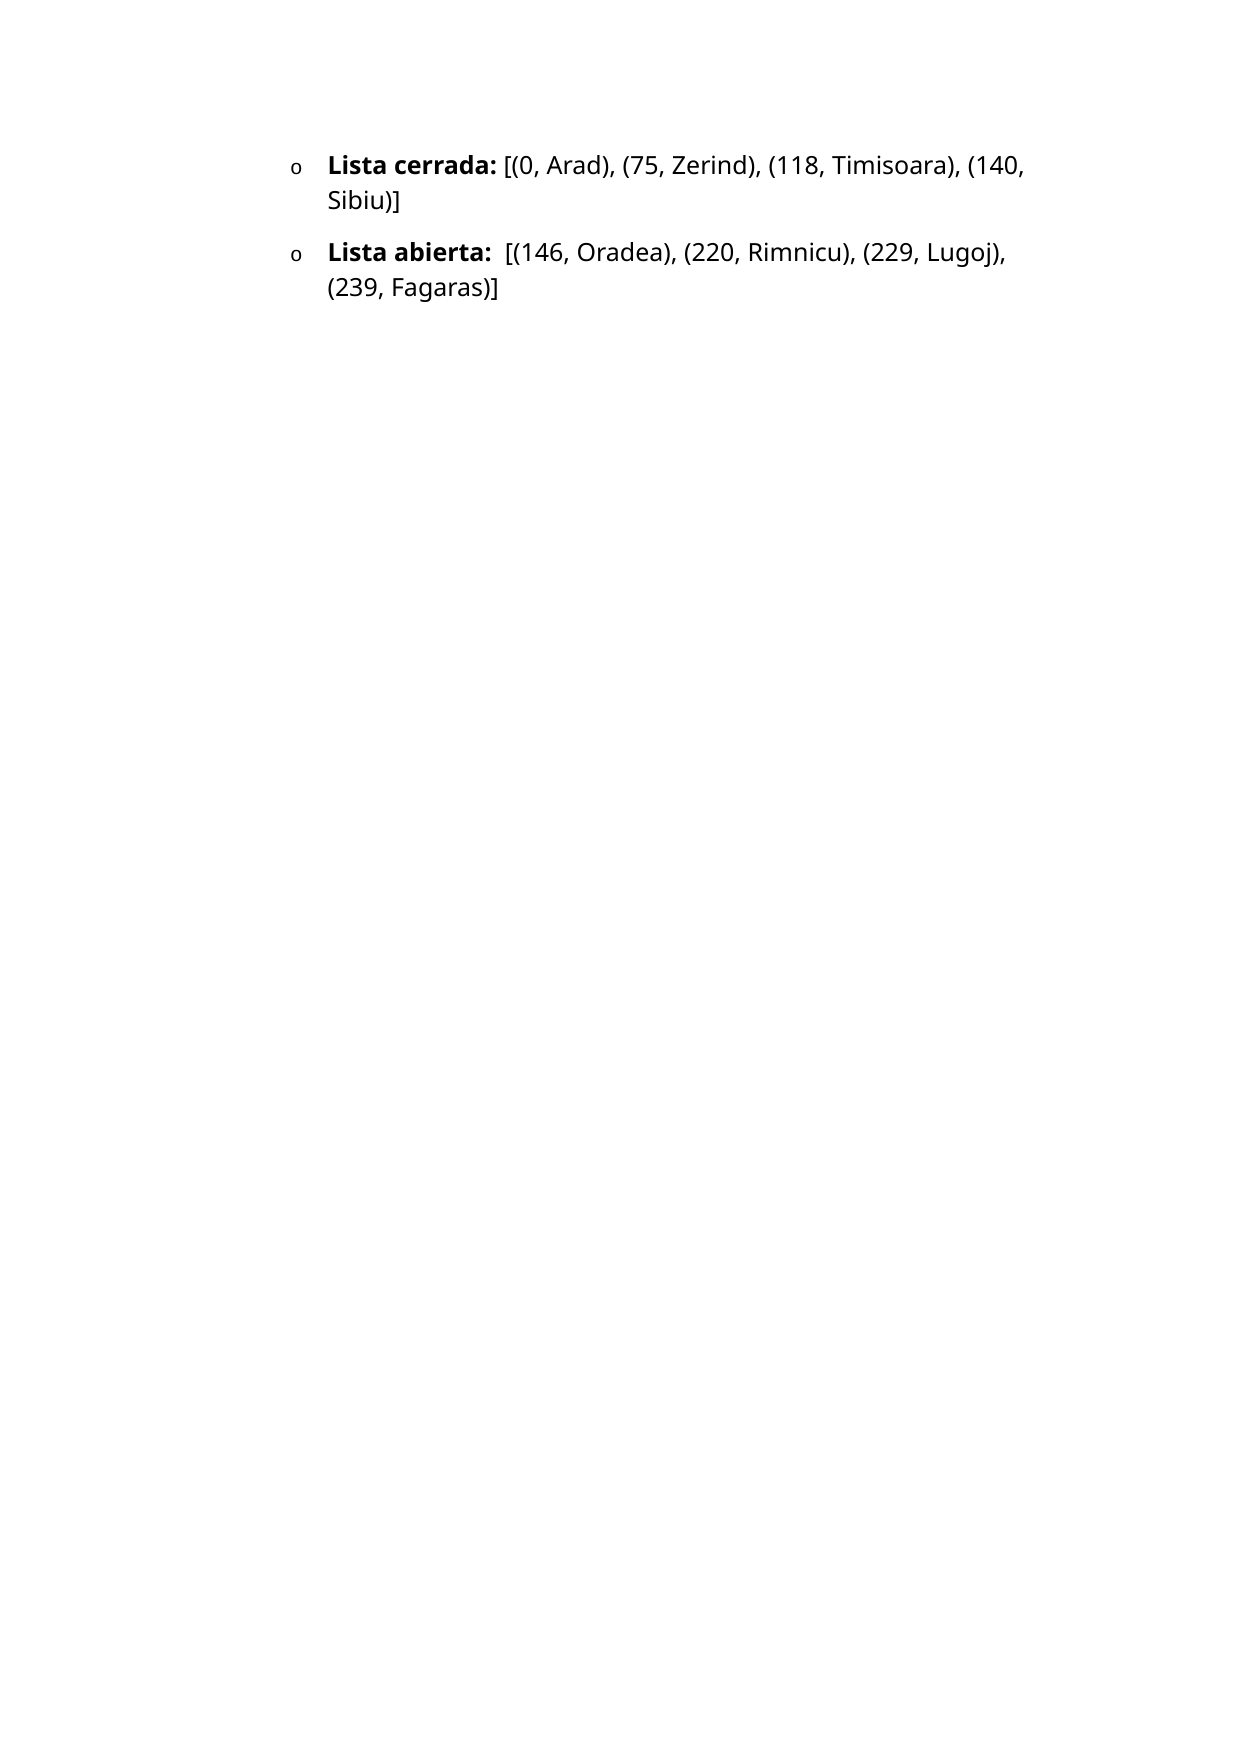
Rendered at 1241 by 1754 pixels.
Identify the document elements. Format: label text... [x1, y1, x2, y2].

list Lista cerrada: [(0, Arad), (75, Zerind), (118, Timisoara), (140, Sibiu)] [290, 148, 1063, 217]
list Lista abierta: [(146, Oradea), (220, Rimnicu), (229, Lugoj), (239, Fagaras)] [290, 234, 1063, 303]
